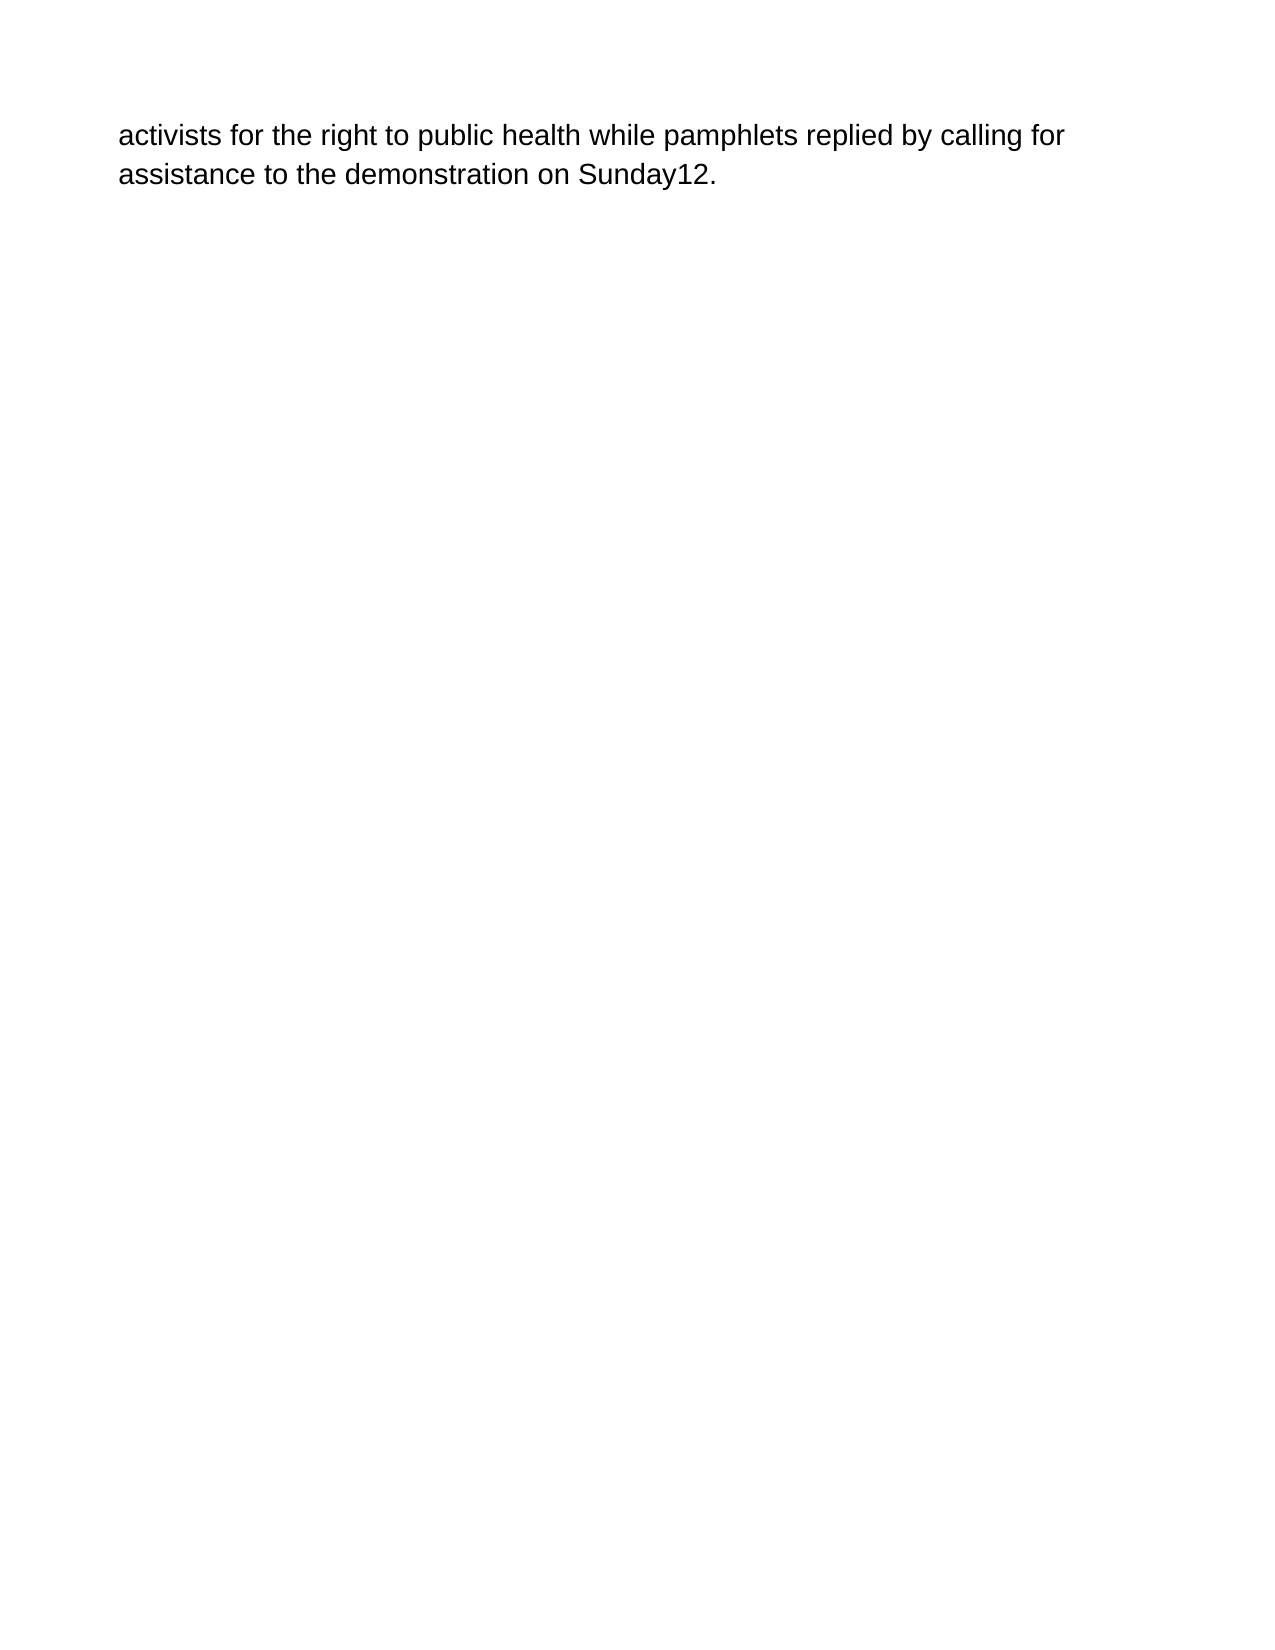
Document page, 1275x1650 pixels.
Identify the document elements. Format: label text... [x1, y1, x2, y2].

text activists for the right to public health while pamphlets replied by calling for assistance to the demonstration on Sunday12. [118, 118, 1157, 190]
